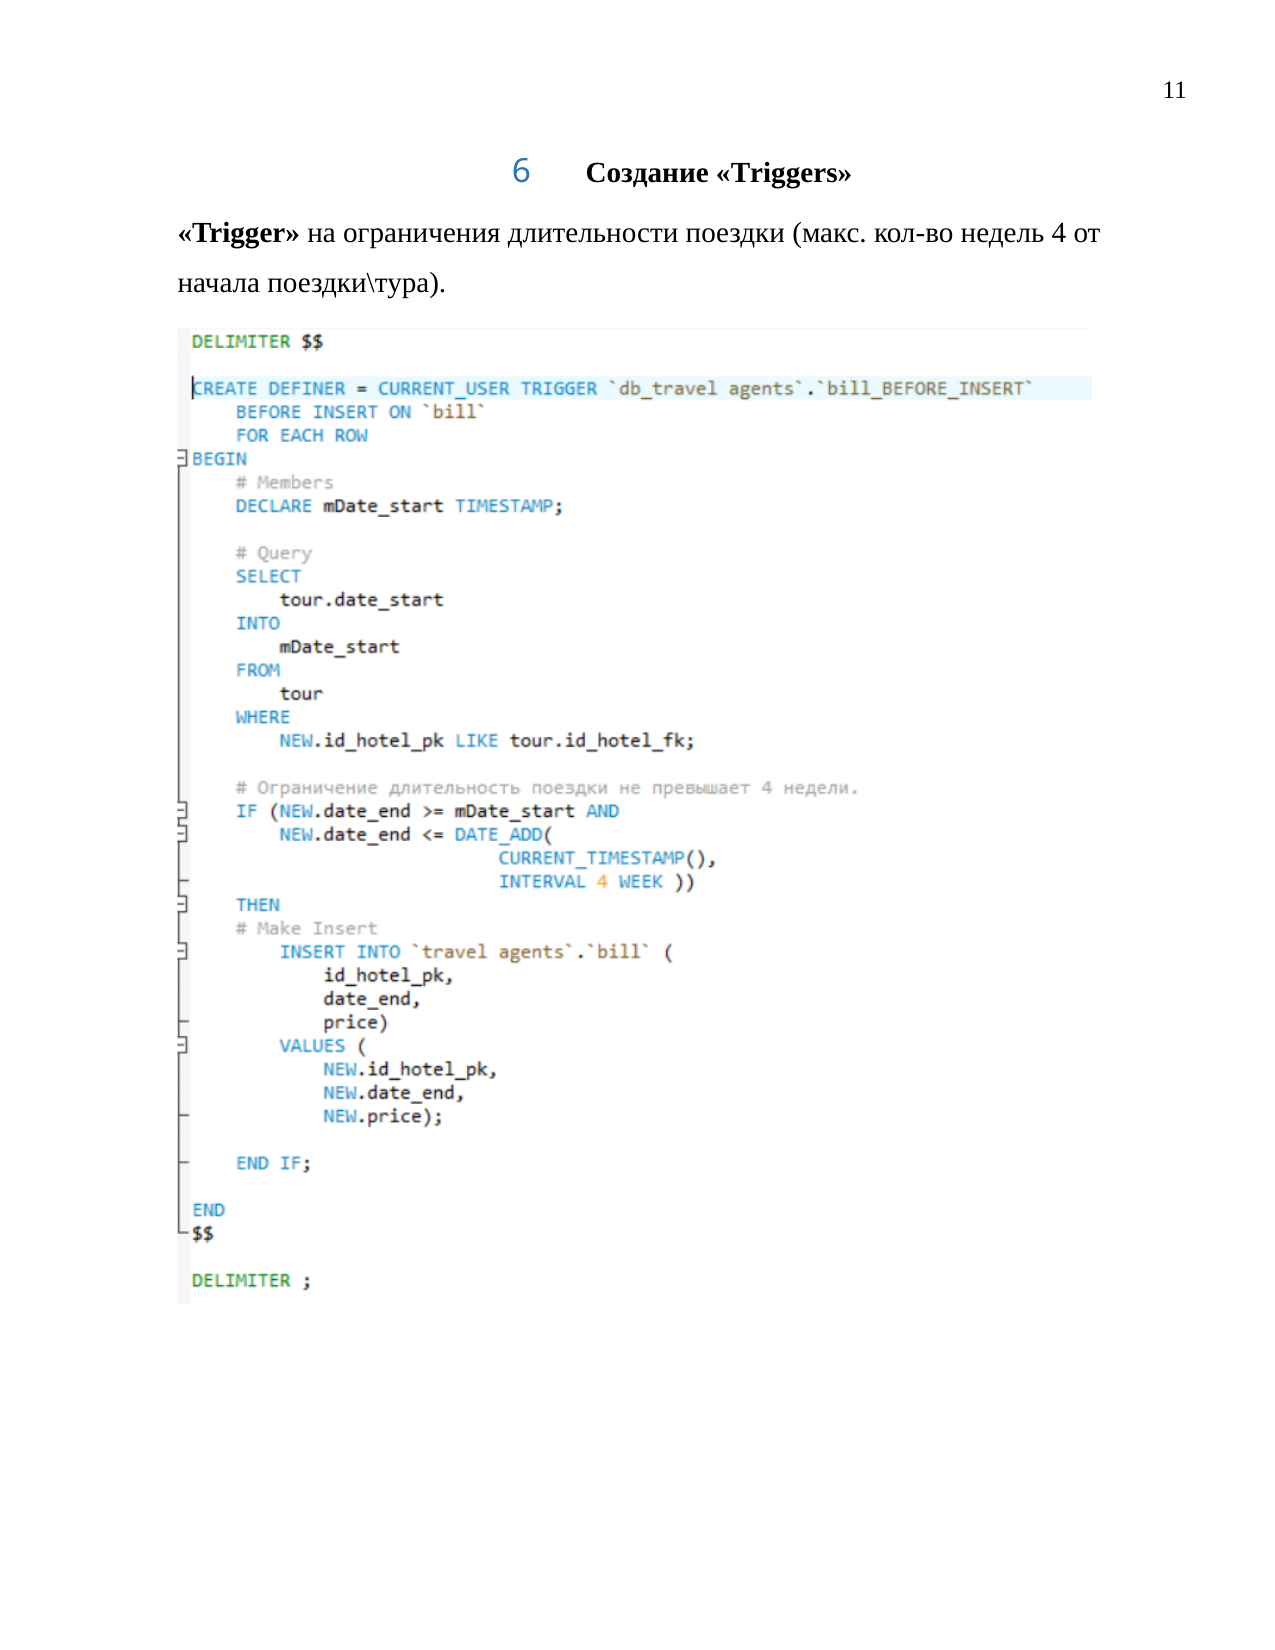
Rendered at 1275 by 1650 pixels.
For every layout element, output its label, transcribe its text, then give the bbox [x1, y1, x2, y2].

text «Trigger» на ограничения длительности поездки (макс. кол-во недель 4 от начала поездки\тура). [177, 215, 1186, 299]
list Создание «Triggers» [177, 147, 1186, 192]
